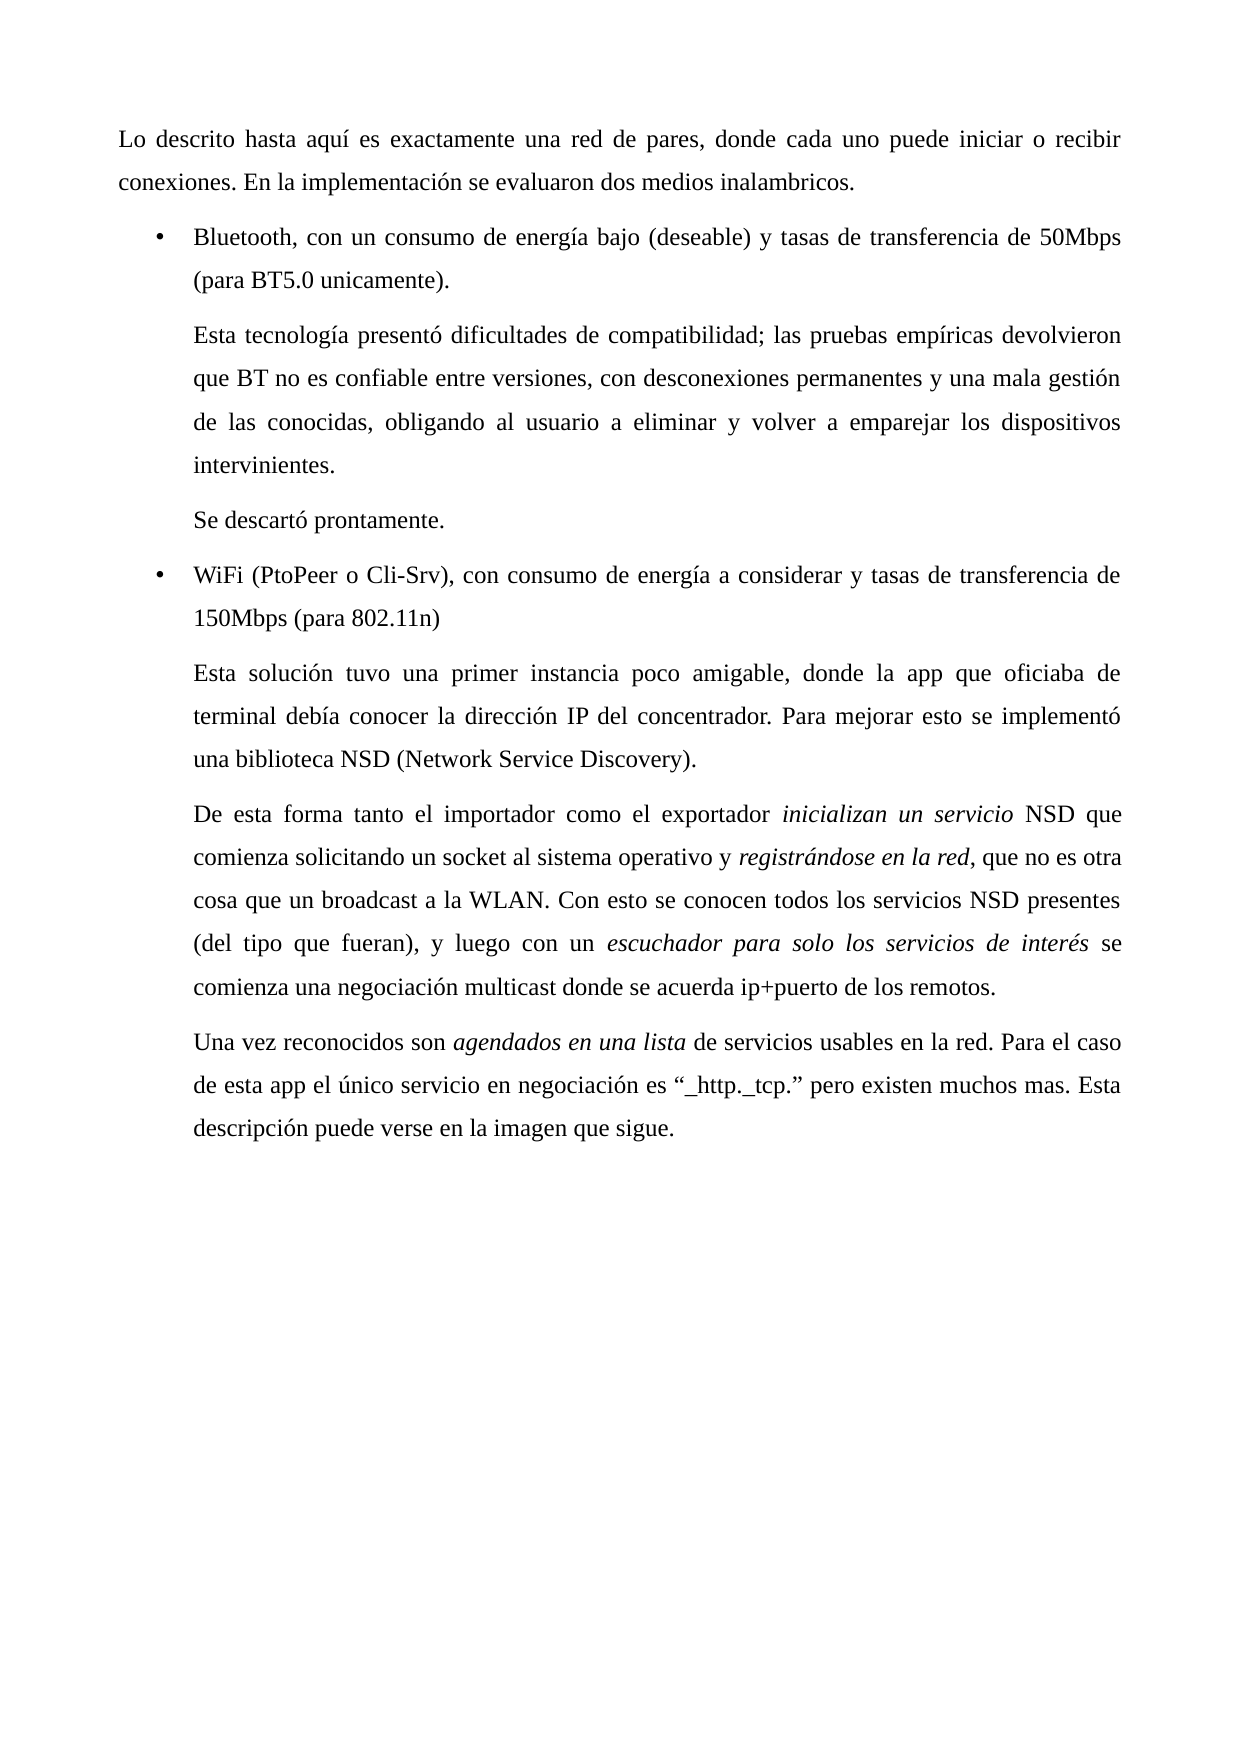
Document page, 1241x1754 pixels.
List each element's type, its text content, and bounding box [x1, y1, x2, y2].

list Una vez reconocidos son agendados en una lista de servicios usables en la red. Para el caso de esta app el único servicio en negociación es “_http._tcp.” pero existen muchos mas. Esta descripción puede verse en la imagen que sigue. [156, 1027, 1122, 1142]
list Se descartó prontamente. [156, 505, 1122, 533]
text Lo descrito hasta aquí es exactamente una red de pares, donde cada uno puede iniciar o recibir conexiones. En la implementación se evaluaron dos medios inalambricos. [118, 124, 1122, 196]
list WiFi (PtoPeer o Cli-Srv), con consumo de energía a considerar y tasas de transferencia de 150Mbps (para 802.11n) [156, 560, 1122, 632]
list Esta solución tuvo una primer instancia poco amigable, donde la app que oficiaba de terminal debía conocer la dirección IP del concentrador. Para mejorar esto se implementó una biblioteca NSD (Network Service Discovery). [156, 658, 1122, 773]
list Bluetooth, con un consumo de energía bajo (deseable) y tasas de transferencia de 50Mbps (para BT5.0 unicamente). [156, 222, 1122, 294]
list De esta forma tanto el importador como el exportador inicializan un servicio NSD que comienza solicitando un socket al sistema operativo y registrándose en la red, que no es otra cosa que un broadcast a la WLAN. Con esto se conocen todos los servicios NSD presentes (del tipo que fueran), y luego con un escuchador para solo los servicios de interés se comienza una negociación multicast donde se acuerda ip+puerto de los remotos. [156, 799, 1122, 1000]
list Esta tecnología presentó dificultades de compatibilidad; las pruebas empíricas devolvieron que BT no es confiable entre versiones, con desconexiones permanentes y una mala gestión de las conocidas, obligando al usuario a eliminar y volver a emparejar los dispositivos intervinientes. [156, 320, 1122, 478]
